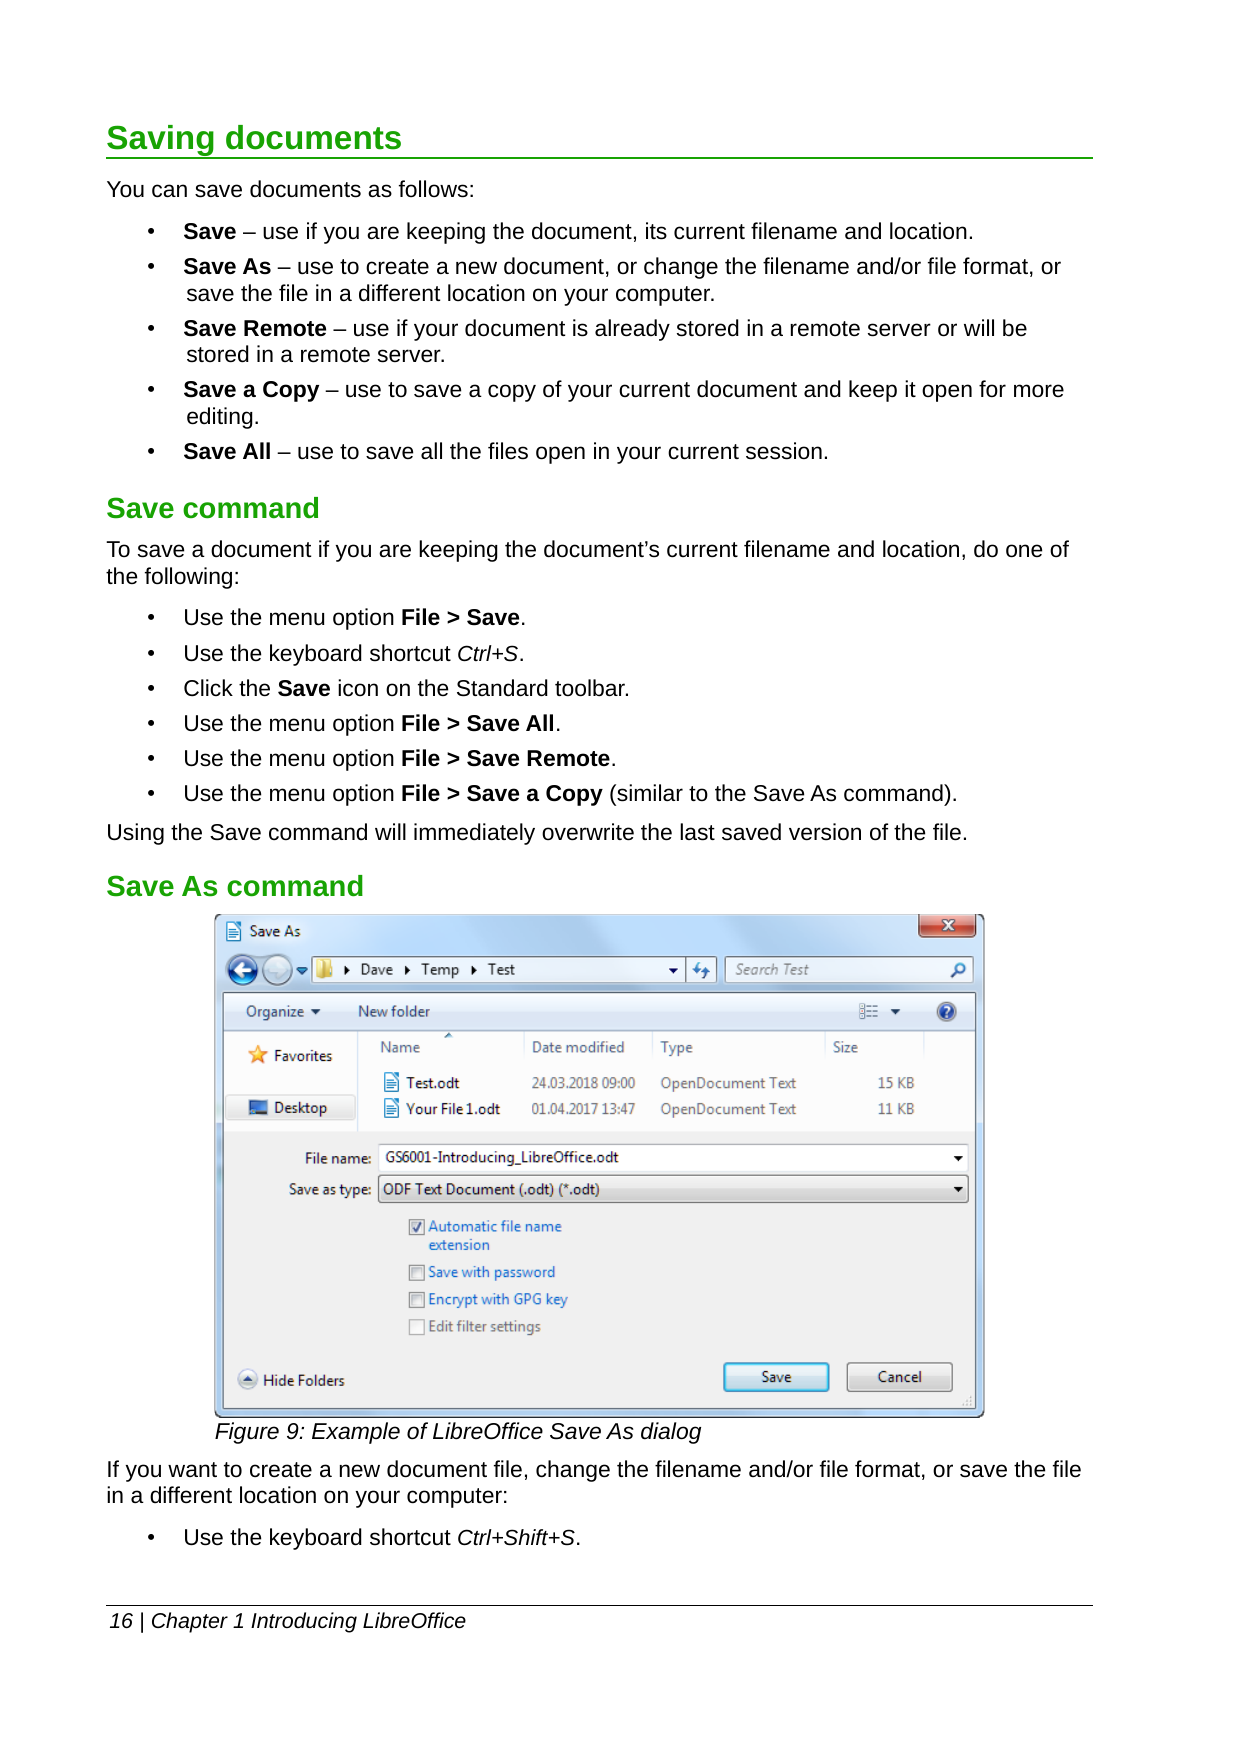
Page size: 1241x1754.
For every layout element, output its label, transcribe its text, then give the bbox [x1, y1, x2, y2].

picture [214, 914, 985, 1418]
text Using the Save command will immediately overwrite the last saved version of the file. [106, 818, 1093, 845]
list Click the Save icon on the Standard toolbar. [144, 672, 1093, 701]
text You can save documents as follows: [106, 176, 1093, 203]
list Use the menu option File > Save Remote. [144, 742, 1093, 772]
text Figure 9: Example of LibreOffice Save As dialog [214, 1418, 984, 1444]
list Use the menu option File > Save a Copy (similar to the Save As command). [144, 777, 1093, 810]
subtitle Save command [106, 491, 1093, 524]
list Save – use if you are keeping the document, its current filename and location. [144, 215, 1093, 244]
list Use the keyboard shortcut Ctrl+S. [144, 637, 1093, 666]
text If you want to create a new document file, change the filename and/or file format, or save the file in a different location on your computer: [106, 1456, 1093, 1509]
list Save Remote – use if your document is already stored in a remote server or will be stored in a remote server. [144, 312, 1093, 368]
list To save a document if you are keeping the document’s current filename and location, do one of the following: [106, 536, 1093, 589]
list Use the menu option File > Save All. [144, 707, 1093, 736]
list Use the menu option File > Save. [144, 601, 1093, 631]
subtitle Saving documents [106, 118, 1093, 157]
list Save As – use to create a new document, or change the filename and/or file format, or save the file in a different location on your computer. [144, 250, 1093, 306]
subtitle Save As command [106, 868, 1093, 902]
list Save a Copy – use to save a copy of your current document and keep it open for more editing. [144, 373, 1093, 429]
list Use the keyboard shortcut Ctrl+Shift+S. [144, 1521, 1093, 1553]
list Save All – use to save all the files open in your current session. [144, 435, 1093, 467]
